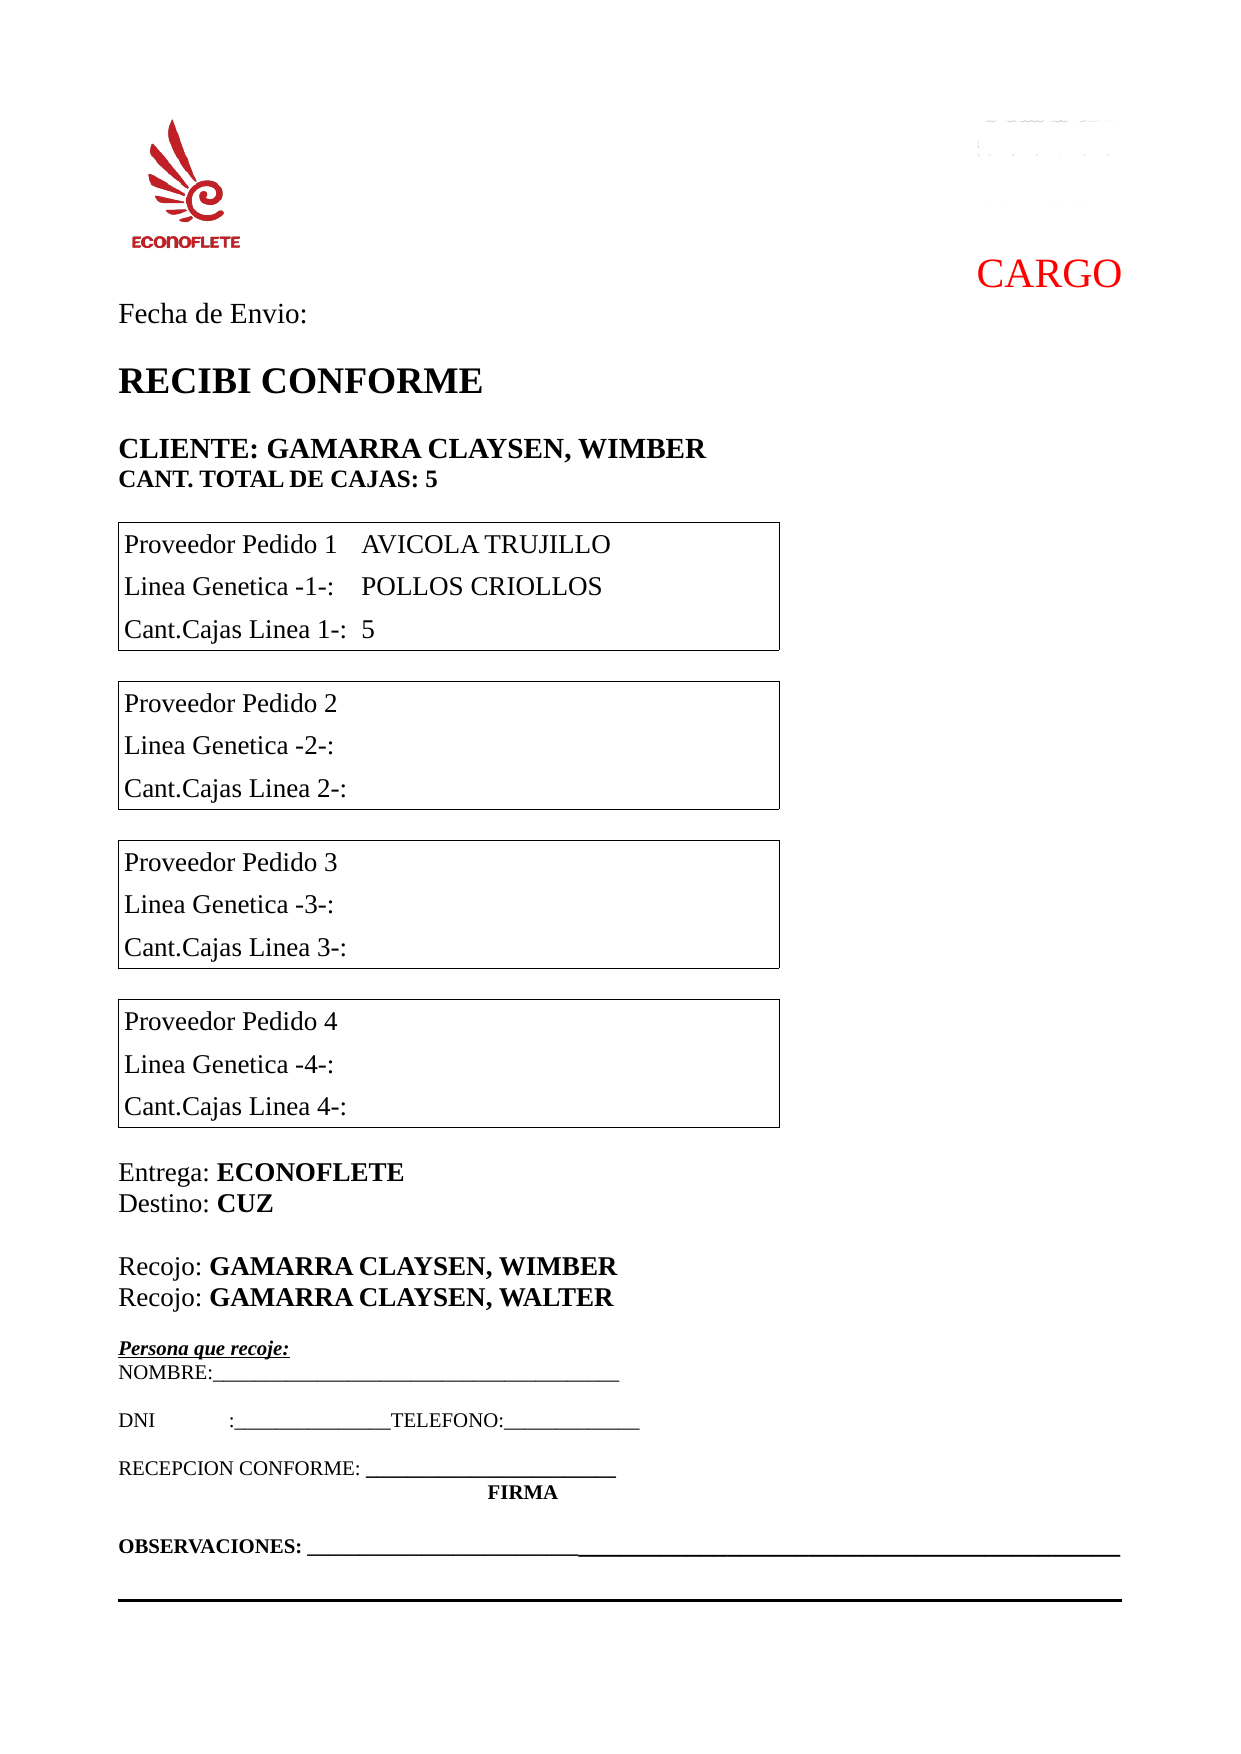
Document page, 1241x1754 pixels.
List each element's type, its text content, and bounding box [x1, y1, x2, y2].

text Entrega: ECONOFLETE [118, 1156, 1122, 1187]
table_cell [118, 969, 356, 999]
table_header AVICOLA TRUJILLO [356, 523, 779, 564]
text CARGO [118, 224, 1122, 297]
table_cell [356, 682, 779, 724]
table_cell [356, 969, 779, 999]
text RECIBI CONFORME [118, 359, 1122, 402]
text Recojo: GAMARRA CLAYSEN, WALTER [118, 1281, 1122, 1312]
table_cell Linea Genetica -2-: [119, 724, 356, 766]
table_cell [356, 810, 779, 840]
table_cell [356, 724, 779, 766]
table_cell Cant.Cajas Linea 4-: [119, 1085, 356, 1127]
table_cell [356, 883, 779, 926]
table_cell [356, 1042, 779, 1085]
table_cell Linea Genetica -4-: [119, 1042, 356, 1085]
table_cell Cant.Cajas Linea 2-: [119, 766, 356, 809]
text CANT. TOTAL DE CAJAS: 5 [118, 464, 1122, 493]
table_cell POLLOS CRIOLLOS [356, 565, 779, 607]
table_cell Proveedor Pedido 4 [119, 1000, 356, 1042]
text CLIENTE: GAMARRA CLAYSEN, WIMBER [118, 431, 1122, 464]
text OBSERVACIONES: __________________________________________________________________ [118, 1528, 1122, 1559]
table_cell [356, 651, 779, 681]
table_cell 5 [356, 607, 779, 650]
table_cell [118, 810, 356, 840]
table_cell [356, 1085, 779, 1127]
table_cell [356, 926, 779, 968]
table_cell [356, 1000, 779, 1042]
table_cell Linea Genetica -1-: [119, 565, 356, 607]
table_cell Proveedor Pedido 3 [119, 841, 356, 883]
text Recojo: GAMARRA CLAYSEN, WIMBER [118, 1249, 1122, 1281]
table_cell Cant.Cajas Linea 1-: [119, 607, 356, 650]
text RECEPCION CONFORME: ________________________ [118, 1456, 1122, 1480]
table_cell Linea Genetica -3-: [119, 883, 356, 926]
text Persona que recoje: [118, 1336, 1122, 1360]
text DNI :_______________TELEFONO:_____________ [118, 1408, 1122, 1432]
text Fecha de Envio: [118, 297, 1122, 330]
table_cell [118, 651, 356, 681]
table_header Proveedor Pedido 1 [119, 523, 356, 564]
table_cell Proveedor Pedido 2 [119, 682, 356, 724]
table_cell Cant.Cajas Linea 3-: [119, 926, 356, 968]
picture [118, 118, 254, 249]
text NOMBRE:_______________________________________ [118, 1360, 1122, 1384]
table_cell [356, 841, 779, 883]
text FIRMA [118, 1480, 1122, 1504]
table_cell [356, 766, 779, 809]
text Destino: CUZ [118, 1187, 1122, 1218]
